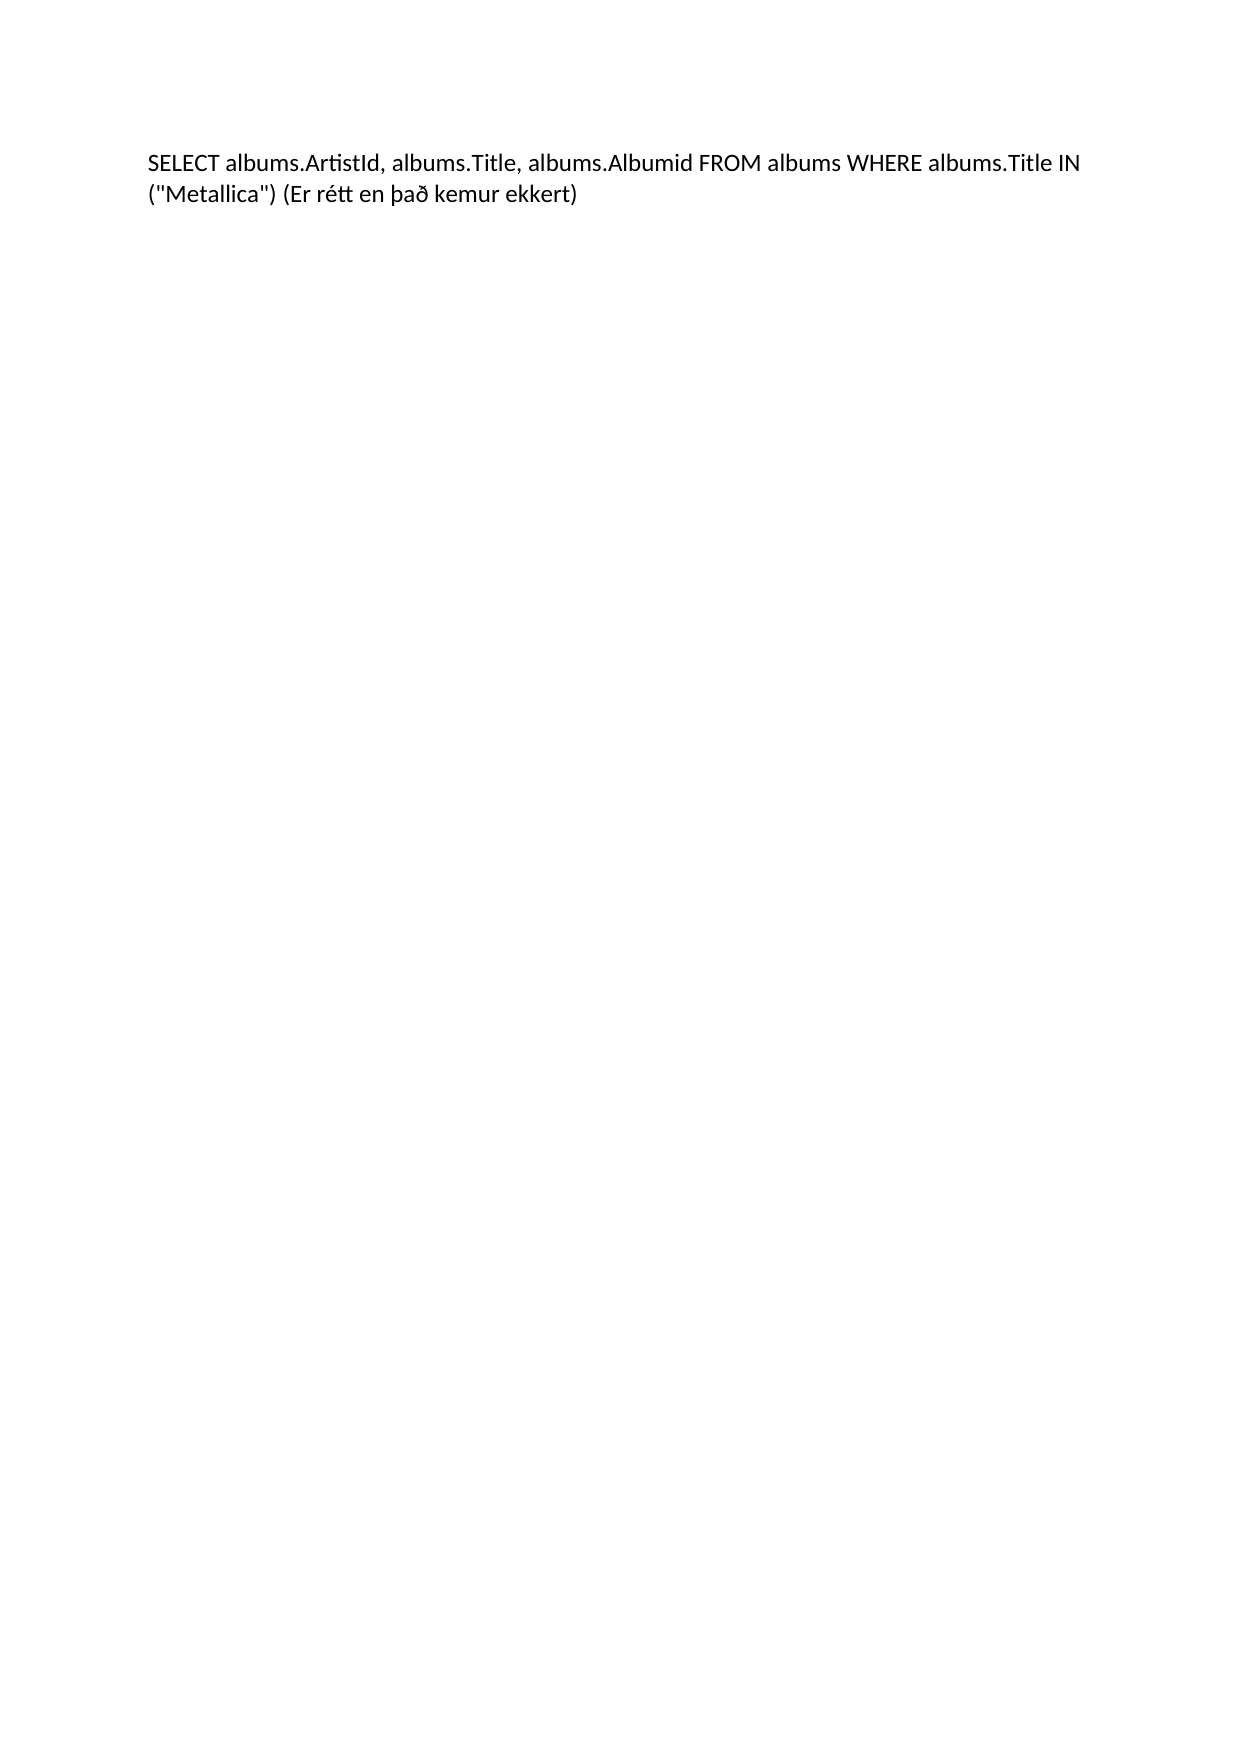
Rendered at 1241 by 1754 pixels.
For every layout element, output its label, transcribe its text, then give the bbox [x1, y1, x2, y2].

text SELECT albums.ArtistId, albums.Title, albums.Albumid FROM albums WHERE albums.Title IN ("Metallica") (Er rétt en það kemur ekkert) [148, 148, 1093, 209]
